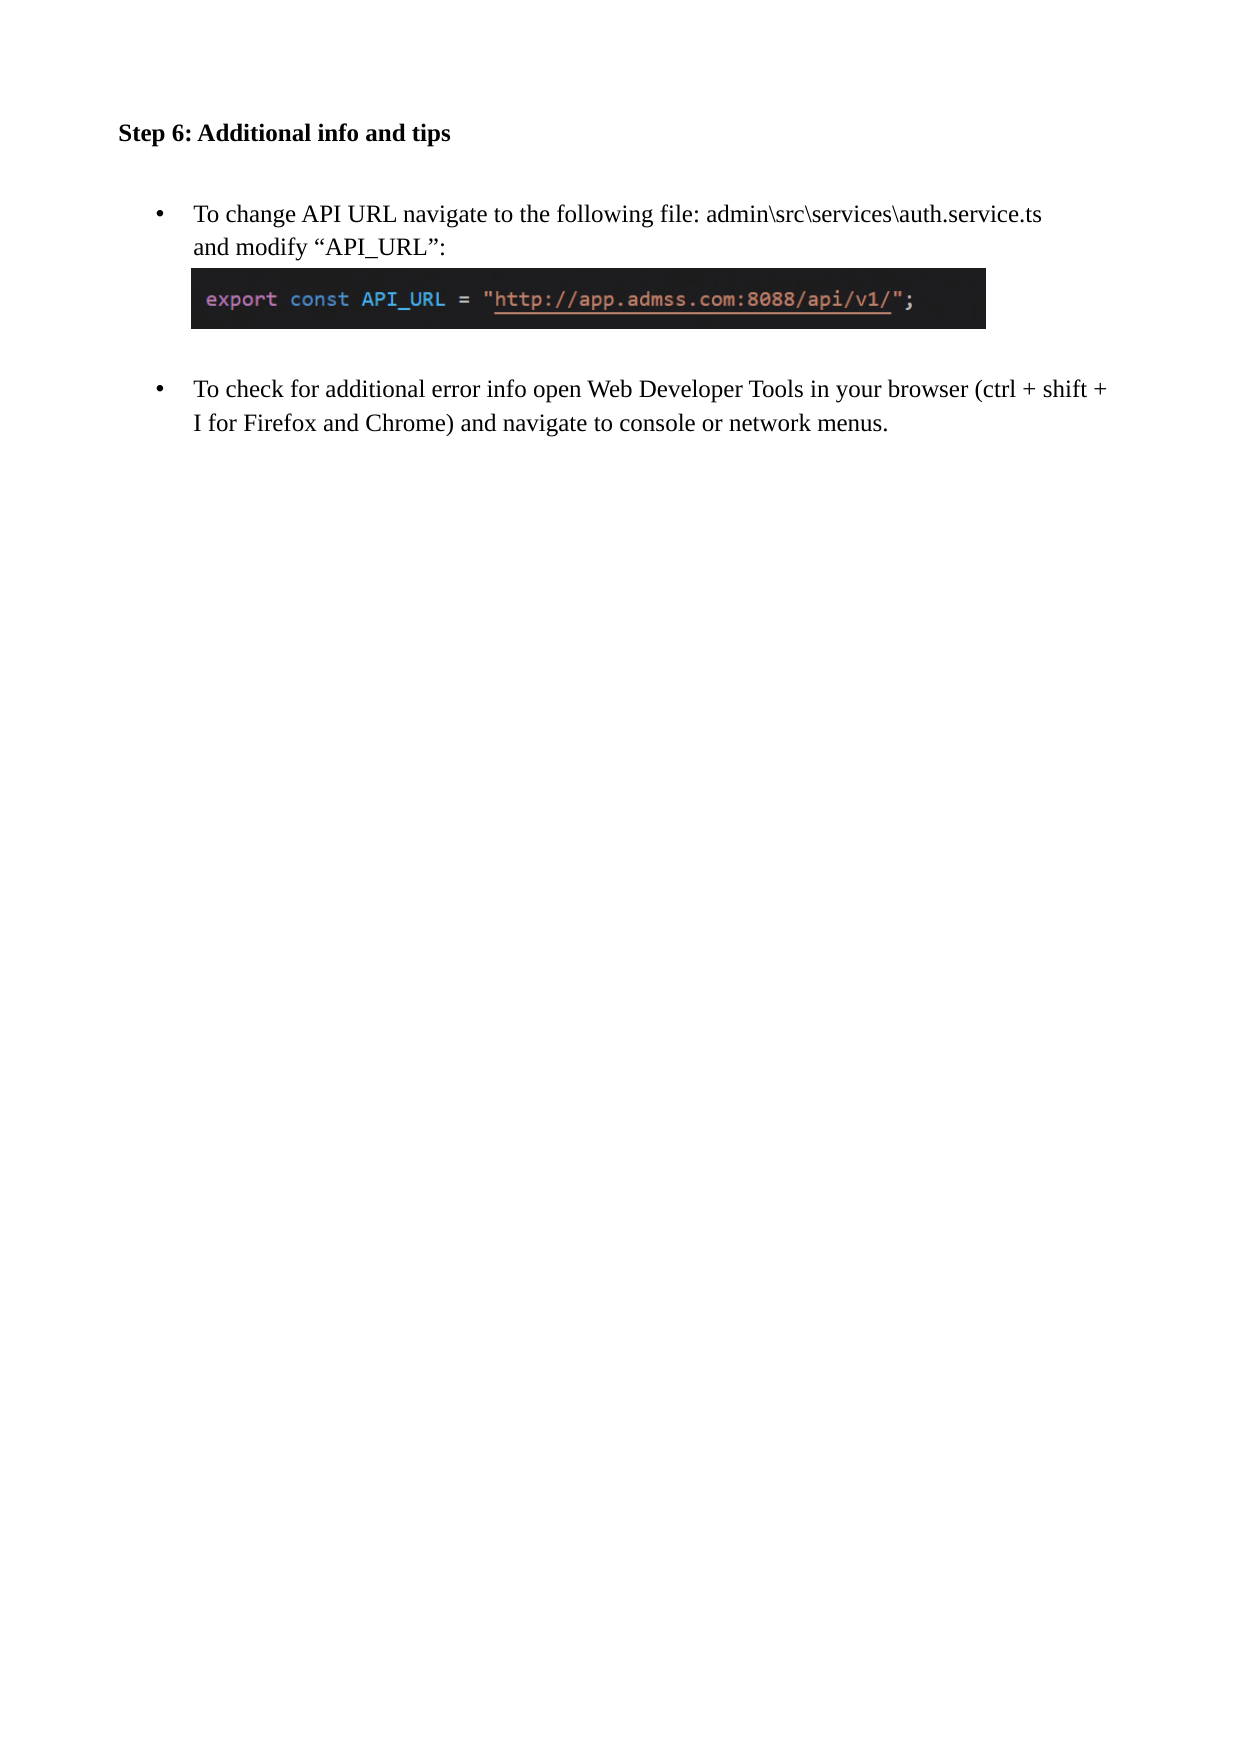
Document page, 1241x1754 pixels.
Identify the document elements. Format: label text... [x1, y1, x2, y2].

picture [191, 268, 986, 329]
list To check for additional error info open Web Developer Tools in your browser (ctrl + shift + I for Firefox and Chrome) and navigate to console or network menus. [156, 374, 1122, 436]
list To change API URL navigate to the following file: admin\src\services\auth.service.ts and modify “API_URL”: [156, 199, 1122, 261]
text Step 6: Additional info and tips [118, 118, 1122, 180]
